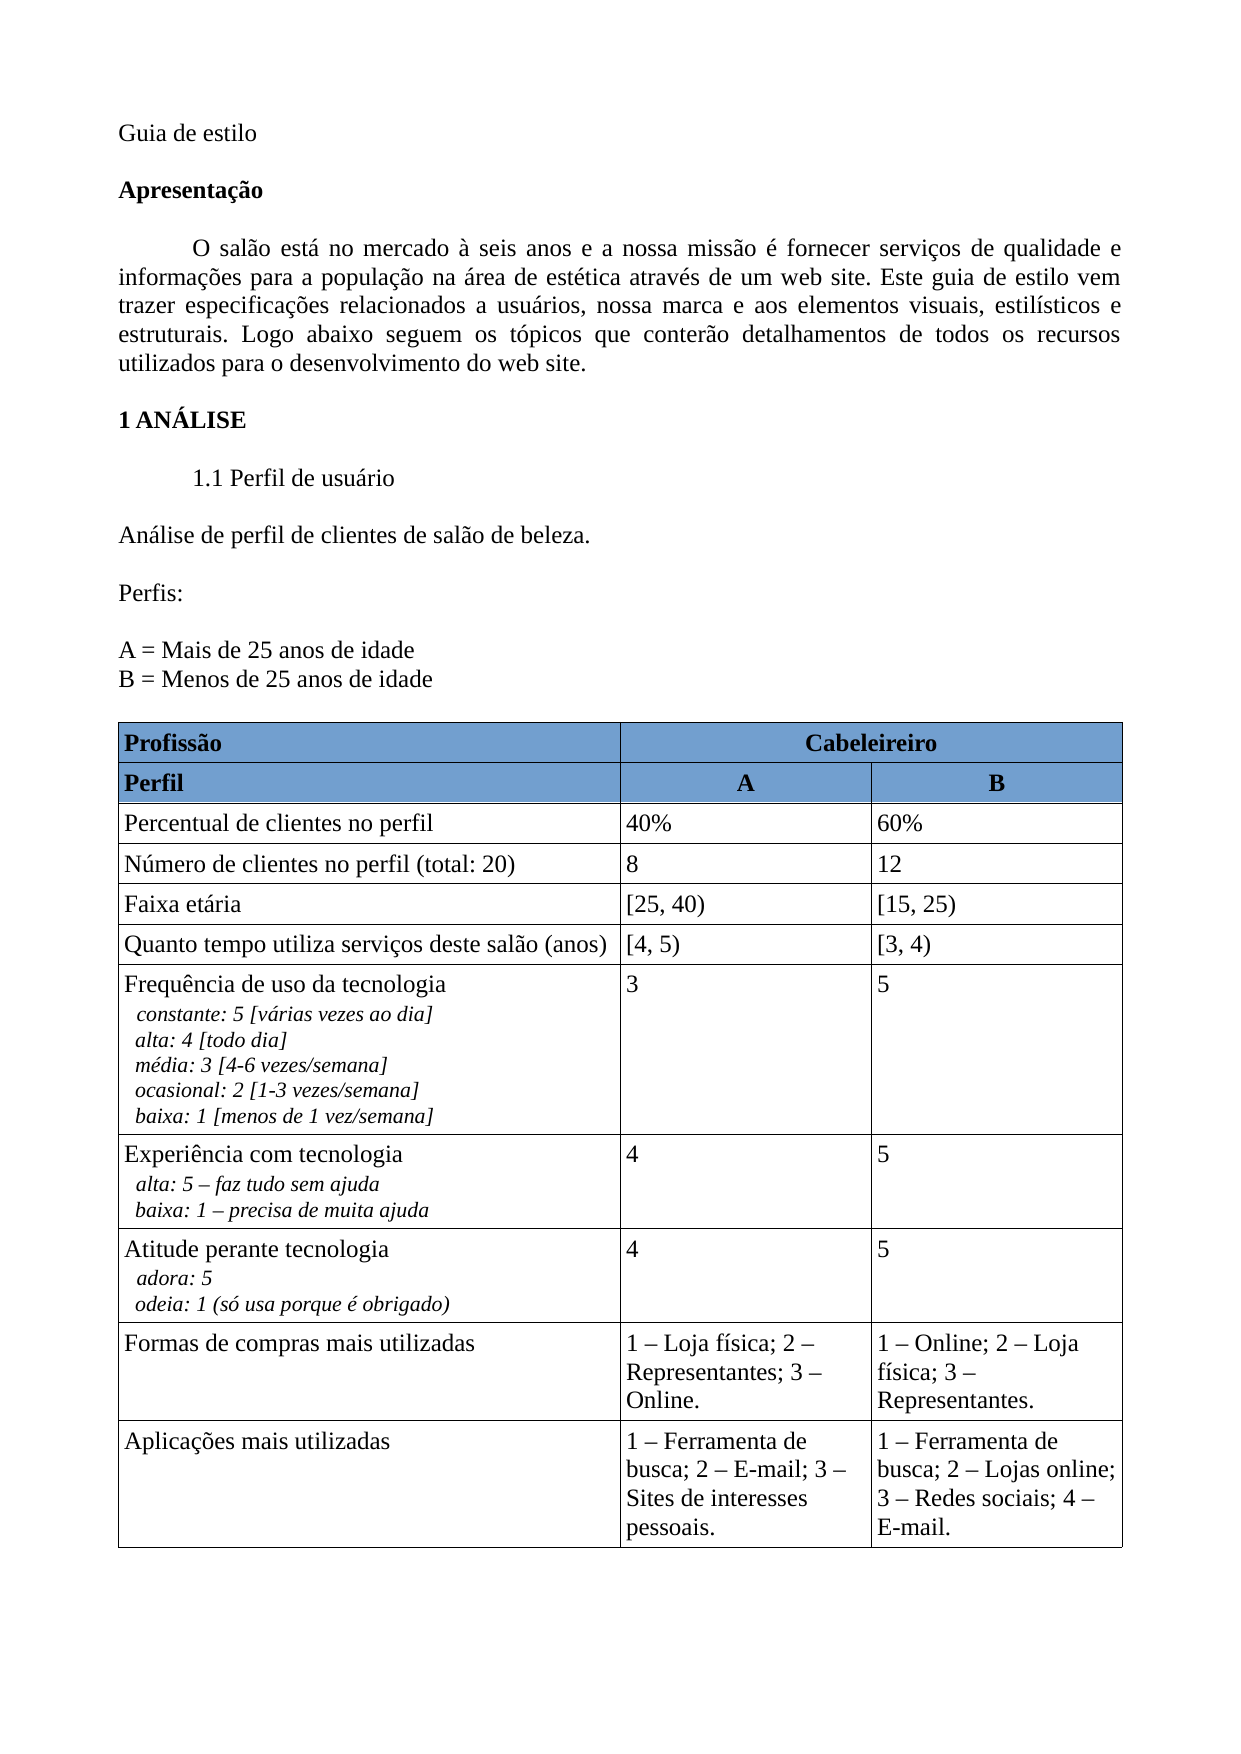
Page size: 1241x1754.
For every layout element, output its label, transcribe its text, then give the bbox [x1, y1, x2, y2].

table_cell Atitude perante tecnologia adora: 5 odeia: 1 (só usa porque é obrigado) [119, 1229, 620, 1322]
table_cell 8 [621, 844, 871, 883]
text 1 ANÁLISE [118, 406, 1122, 434]
text A = Mais de 25 anos de idade [118, 636, 1122, 664]
table_cell Percentual de clientes no perfil [119, 804, 620, 843]
text B = Menos de 25 anos de idade [118, 664, 1122, 693]
table_cell B [872, 763, 1122, 802]
text Análise de perfil de clientes de salão de beleza. [118, 521, 1122, 549]
text O salão está no mercado à seis anos e a nossa missão é fornecer serviços de qualidade e informações para a população na área de estética através de um web site. Este guia de estilo vem trazer especificações relacionados a usuários, nossa marca e aos elementos visuais, estilísticos e estruturais. Logo abaixo seguem os tópicos que conterão detalhamentos de todos os recursos utilizados para o desenvolvimento do web site. [118, 233, 1122, 377]
table_cell 5 [872, 1229, 1122, 1322]
table_cell 5 [872, 965, 1122, 1134]
table_cell Faixa etária [119, 884, 620, 923]
table_cell 3 [621, 965, 871, 1134]
table_cell 1 – Ferramenta de busca; 2 – Lojas online; 3 – Redes sociais; 4 – E-mail. [872, 1421, 1122, 1547]
table_cell 1 – Loja física; 2 – Representantes; 3 – Online. [621, 1323, 871, 1420]
table_cell 5 [872, 1135, 1122, 1228]
table_cell 1 – Online; 2 – Loja física; 3 – Representantes. [872, 1323, 1122, 1420]
table_cell [25, 40) [621, 884, 871, 923]
table_cell Frequência de uso da tecnologia constante: 5 [várias vezes ao dia] alta: 4 [todo dia] média: 3 [4-6 vezes/semana] ocasional: 2 [1-3 vezes/semana] baixa: 1 [menos de 1 vez/semana] [119, 965, 620, 1134]
table_cell 40% [621, 804, 871, 843]
table_cell 4 [621, 1135, 871, 1228]
table_cell 4 [621, 1229, 871, 1322]
table_cell [15, 25) [872, 884, 1122, 923]
table_cell [3, 4) [872, 925, 1122, 964]
table_cell Número de clientes no perfil (total: 20) [119, 844, 620, 883]
table_cell Perfil [119, 763, 620, 802]
table_cell Quanto tempo utiliza serviços deste salão (anos) [119, 925, 620, 964]
text Guia de estilo [118, 118, 1122, 147]
text Apresentação [118, 176, 1122, 204]
table_cell 60% [872, 804, 1122, 843]
table_cell 12 [872, 844, 1122, 883]
table_cell Experiência com tecnologia alta: 5 – faz tudo sem ajuda baixa: 1 – precisa de muita ajuda [119, 1135, 620, 1228]
table_cell 1 – Ferramenta de busca; 2 – E-mail; 3 – Sites de interesses pessoais. [621, 1421, 871, 1547]
table_header Cabeleireiro [621, 723, 1122, 762]
table_cell Aplicações mais utilizadas [119, 1421, 620, 1547]
table_cell Formas de compras mais utilizadas [119, 1323, 620, 1420]
text Perfis: [118, 578, 1122, 607]
text 1.1 Perfil de usuário [118, 463, 1122, 492]
table_header Profissão [119, 723, 620, 762]
table_cell A [621, 763, 871, 802]
table_cell [4, 5) [621, 925, 871, 964]
